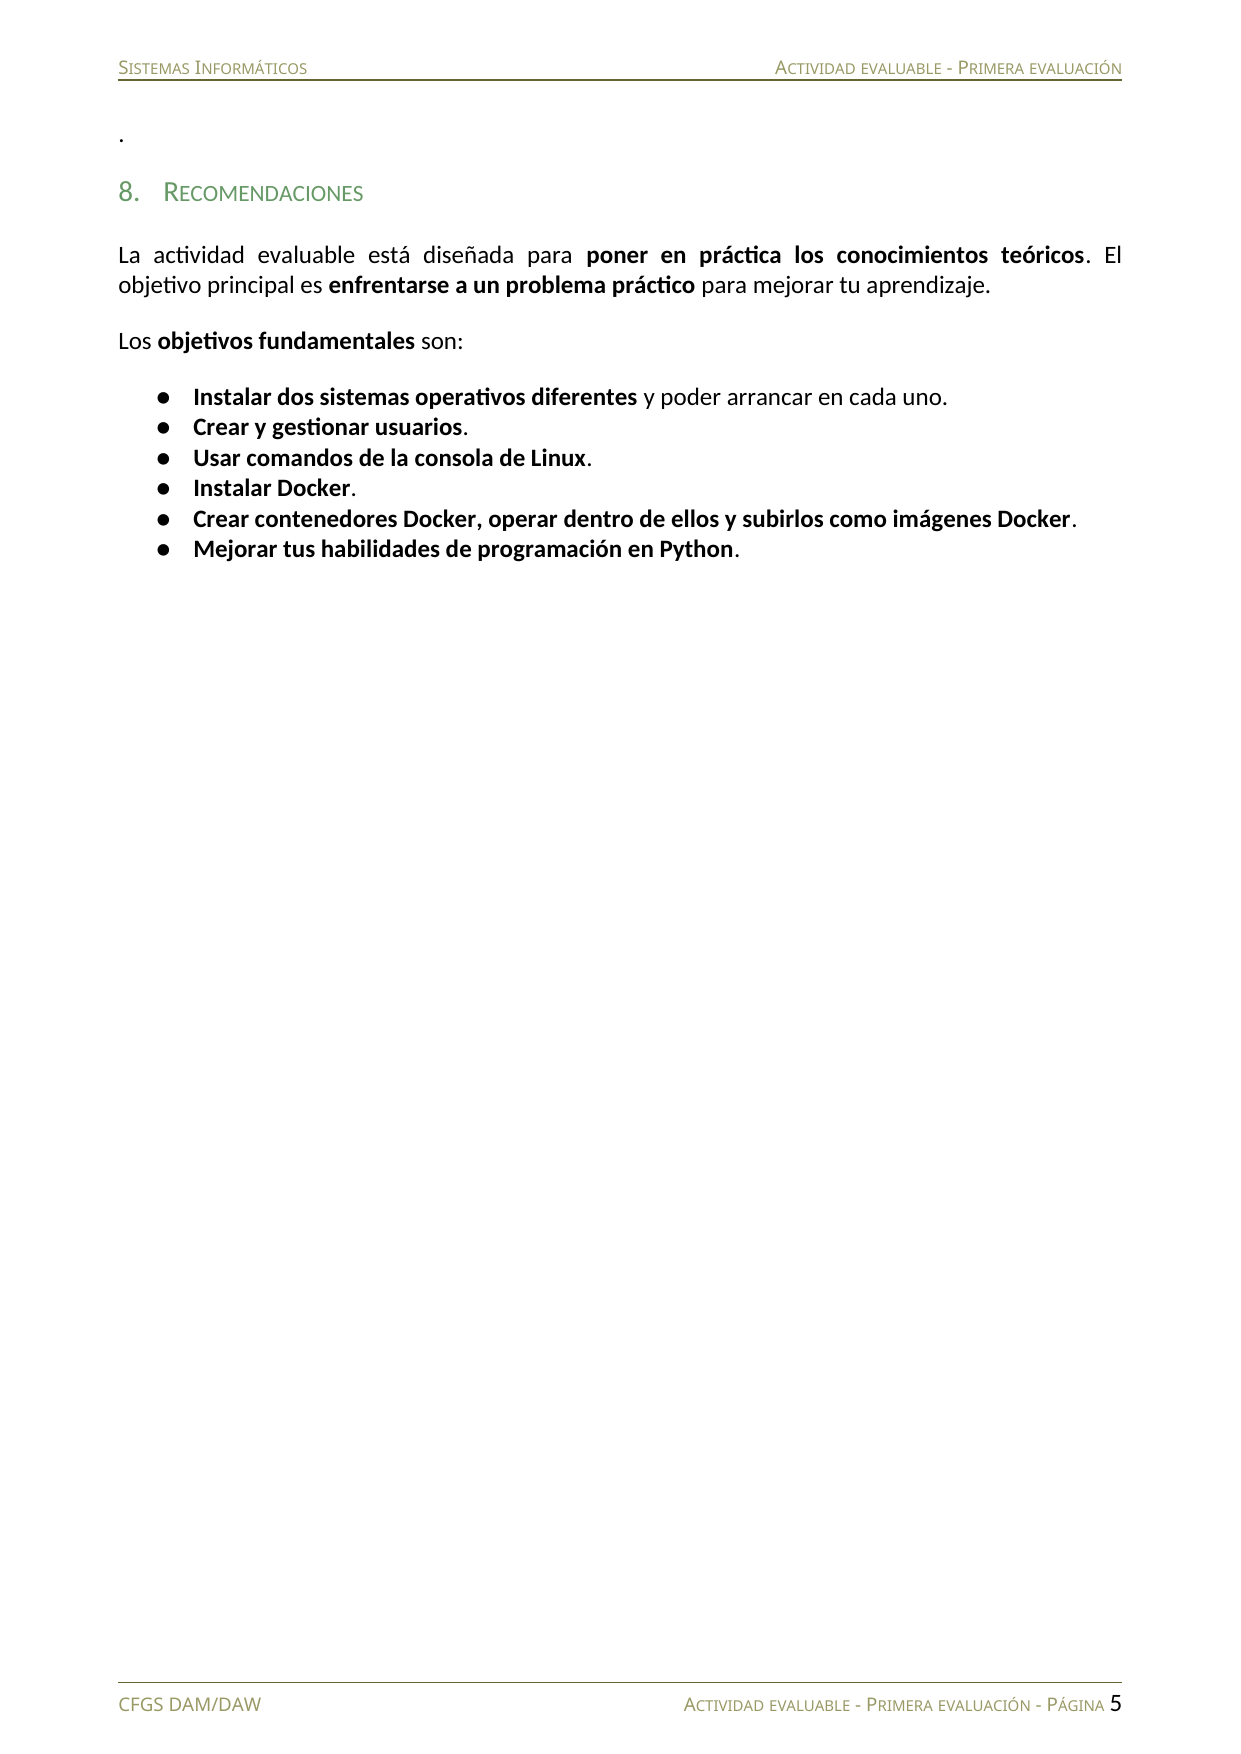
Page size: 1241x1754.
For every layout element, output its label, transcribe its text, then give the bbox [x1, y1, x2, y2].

text Los objetivos fundamentales son: [118, 325, 1122, 356]
list Usar comandos de la consola de Linux. [156, 442, 1122, 472]
list Mejorar tus habilidades de programación en Python. [156, 533, 1122, 564]
list Instalar dos sistemas operativos diferentes y poder arrancar en cada uno. [156, 381, 1122, 411]
text La actividad evaluable está diseñada para poner en práctica los conocimientos teóricos. El objetivo principal es enfrentarse a un problema práctico para mejorar tu aprendizaje. [118, 239, 1122, 300]
list Crear contenedores Docker, operar dentro de ellos y subirlos como imágenes Docker. [156, 503, 1122, 533]
subtitle Recomendaciones [118, 173, 1122, 209]
list Crear y gestionar usuarios. [156, 411, 1122, 442]
list Instalar Docker. [156, 472, 1122, 503]
text . [118, 118, 1122, 148]
